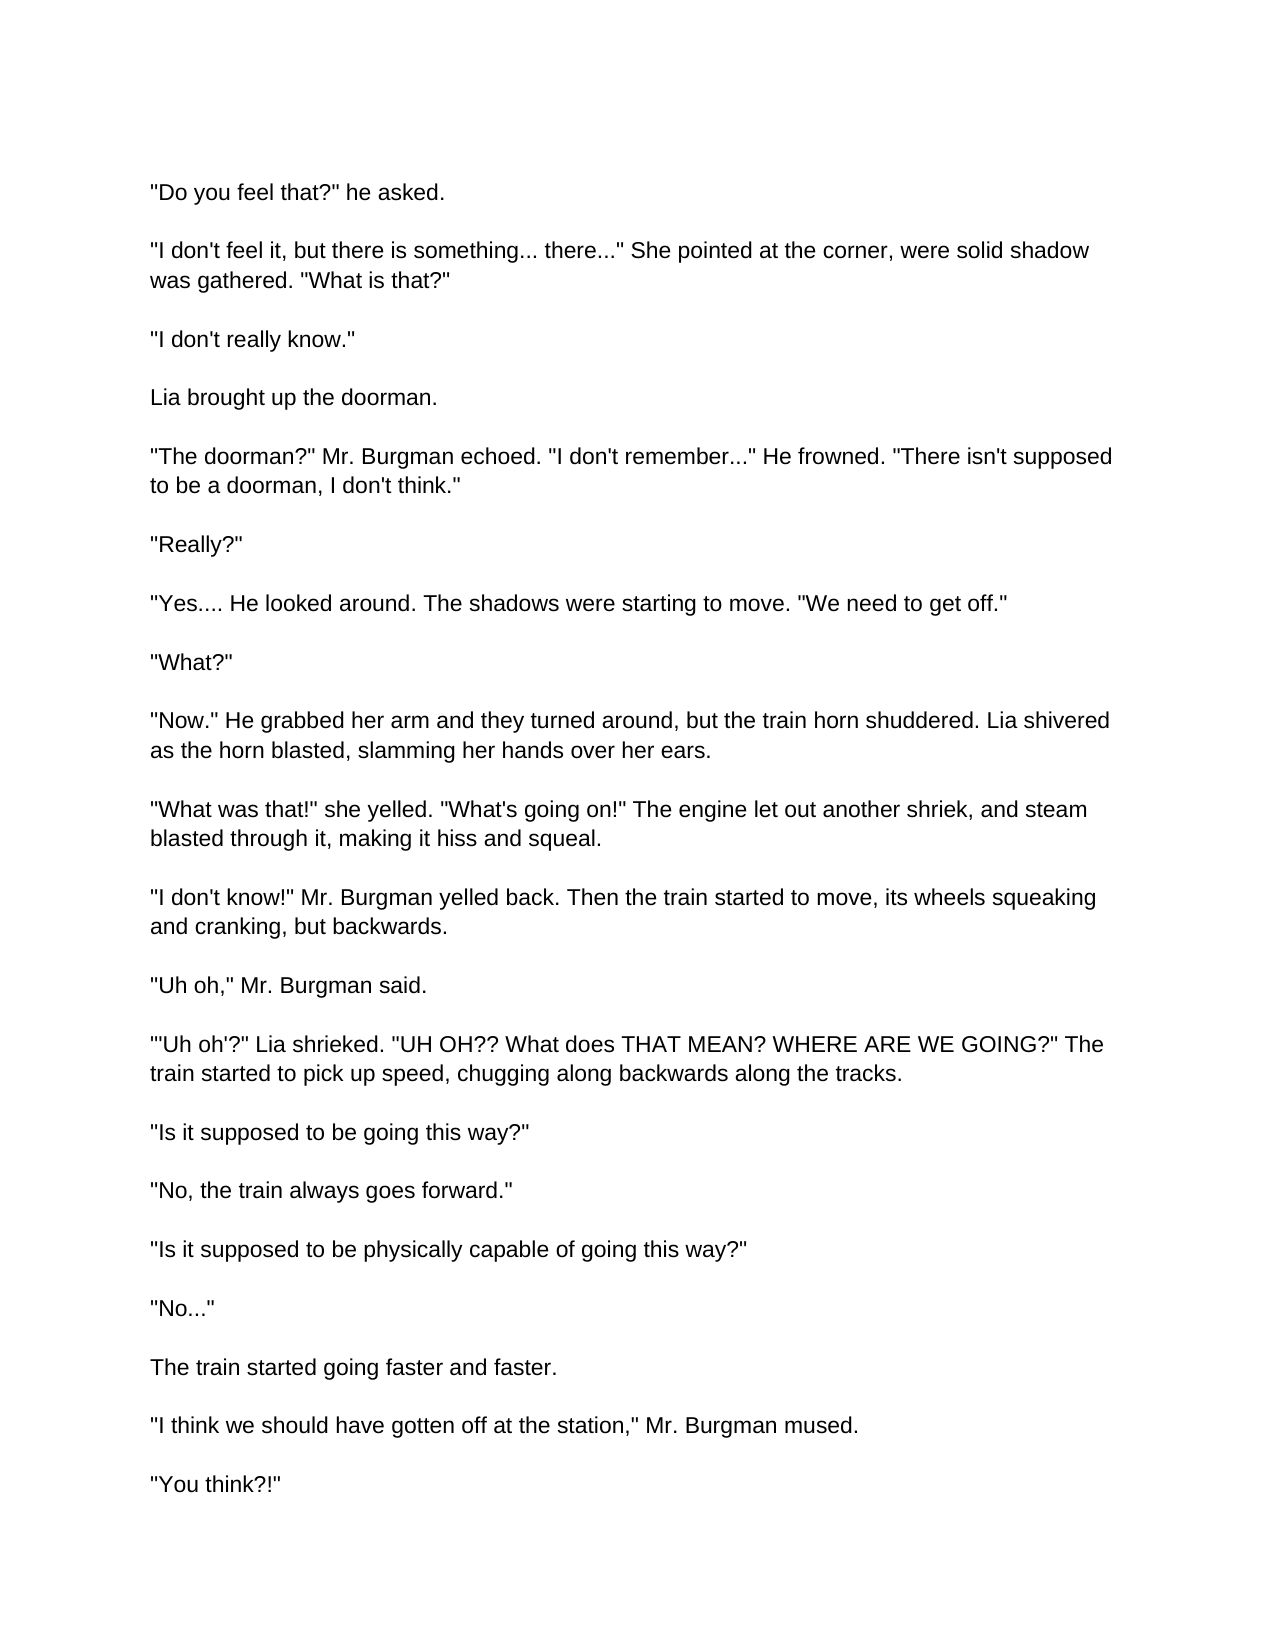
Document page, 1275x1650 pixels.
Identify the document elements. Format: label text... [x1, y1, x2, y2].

text "I think we should have gotten off at the station," Mr. Burgman mused. [150, 1413, 1125, 1439]
text "Is it supposed to be going this way?" [150, 1119, 1125, 1145]
text "I don't really know." [150, 326, 1125, 352]
text "Uh oh," Mr. Burgman said. [150, 972, 1125, 998]
text "Yes.... He looked around. The shadows were starting to move. "We need to get off." [150, 591, 1125, 616]
text "Do you feel that?" he asked. [150, 179, 1125, 205]
text "What?" [150, 649, 1125, 675]
text "No, the train always goes forward." [150, 1178, 1125, 1204]
text "Now." He grabbed her arm and they turned around, but the train horn shuddered. Lia shivered as the horn blasted, slamming her hands over her ears. [150, 708, 1125, 763]
text "You think?!" [150, 1472, 1125, 1497]
text "What was that!" she yelled. "What's going on!" The engine let out another shriek, and steam blasted through it, making it hiss and squeal. [150, 796, 1125, 851]
text "I don't feel it, but there is something... there..." She pointed at the corner, were solid shadow was gathered. "What is that?" [150, 238, 1125, 293]
text "Is it supposed to be physically capable of going this way?" [150, 1237, 1125, 1262]
text "No..." [150, 1296, 1125, 1321]
text "'Uh oh'?" Lia shrieked. "UH OH?? What does THAT MEAN? WHERE ARE WE GOING?" The train started to pick up speed, chugging along backwards along the tracks. [150, 1031, 1125, 1086]
text "I don't know!" Mr. Burgman yelled back. Then the train started to move, its wheels squeaking and cranking, but backwards. [150, 884, 1125, 939]
text "The doorman?" Mr. Burgman echoed. "I don't remember..." He frowned. "There isn't supposed to be a doorman, I don't think." [150, 444, 1125, 499]
text Lia brought up the doorman. [150, 385, 1125, 411]
text "Really?" [150, 532, 1125, 557]
text The train started going faster and faster. [150, 1354, 1125, 1380]
